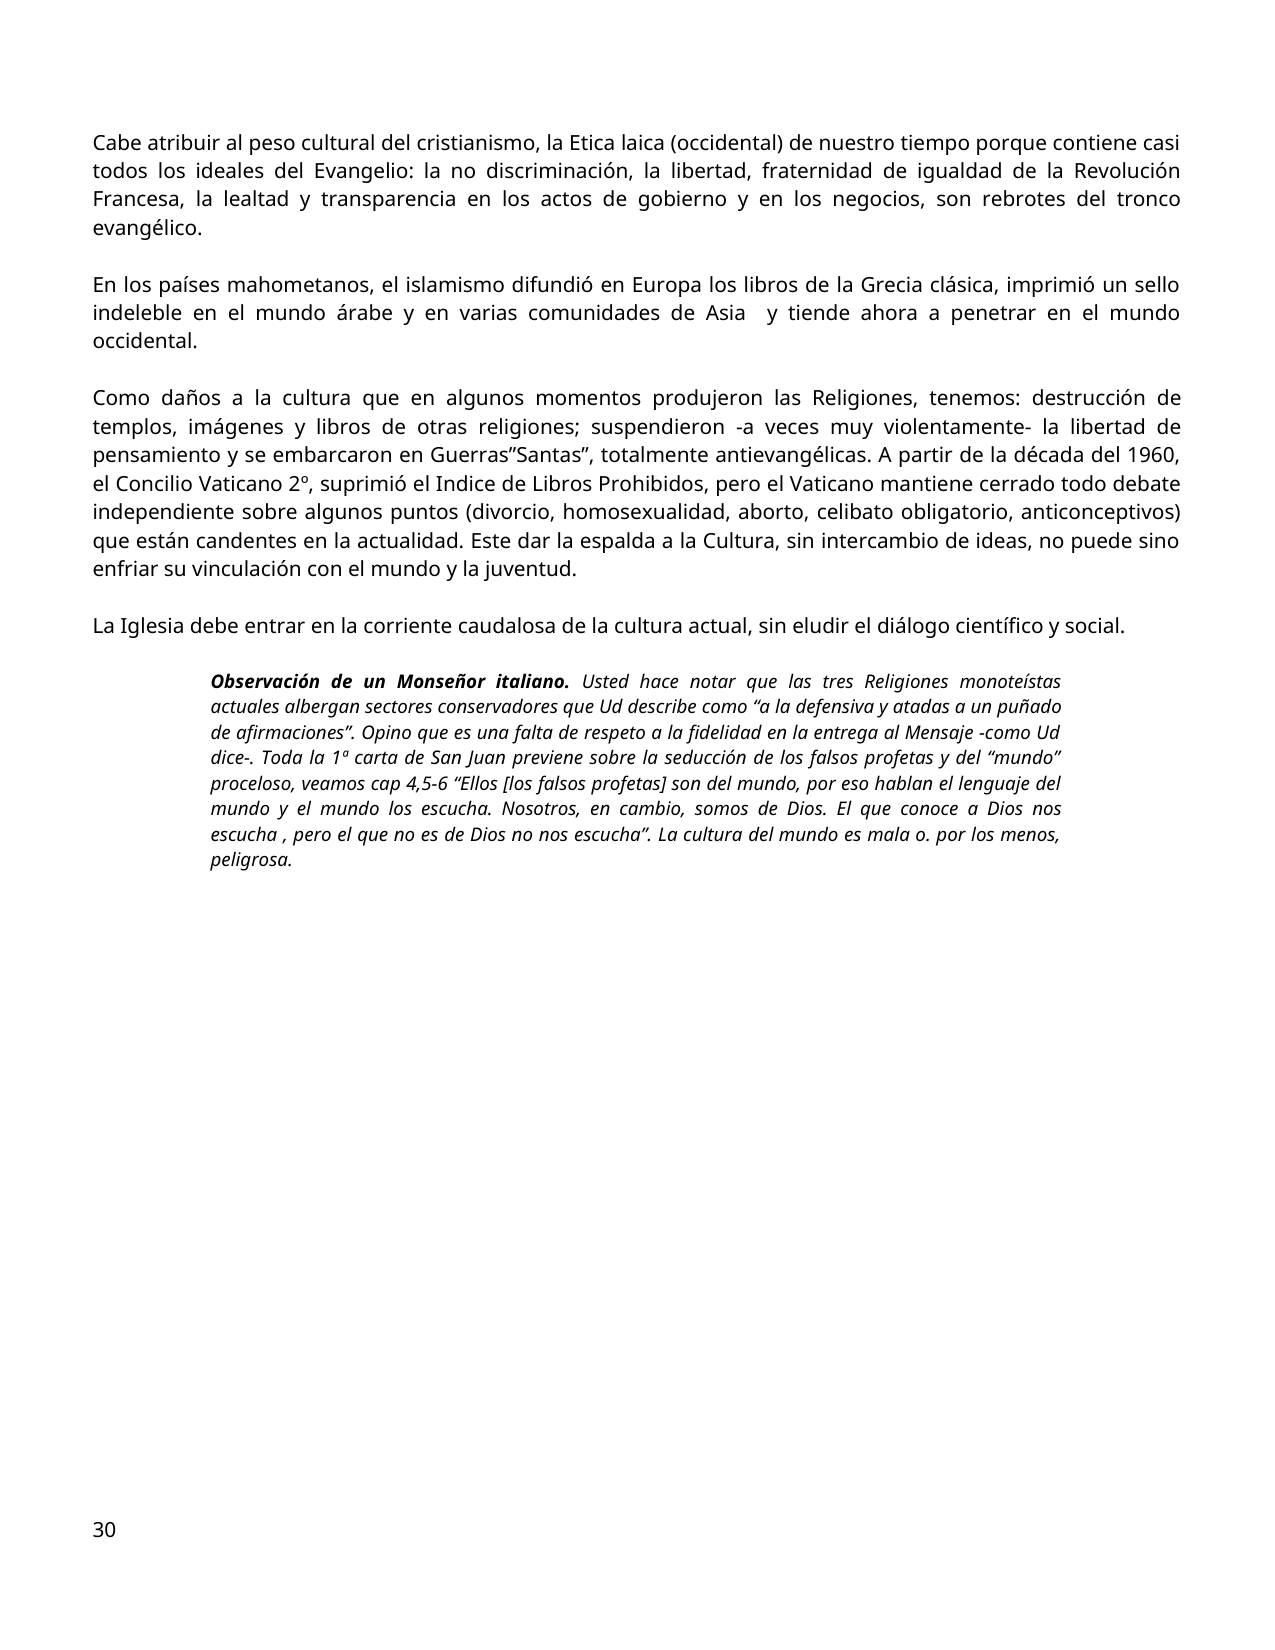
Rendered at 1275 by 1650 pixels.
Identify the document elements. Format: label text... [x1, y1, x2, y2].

text La Iglesia debe entrar en la corriente caudalosa de la cultura actual, sin eludir el diálogo científico y social. [92, 611, 1182, 639]
text En los países mahometanos, el islamismo difundió en Europa los libros de la Grecia clásica, imprimió un sello indeleble en el mundo árabe y en varias comunidades de Asia y tiende ahora a penetrar en el mundo occidental. [92, 270, 1182, 355]
text Como daños a la cultura que en algunos momentos produjeron las Religiones, tenemos: destrucción de templos, imágenes y libros de otras religiones; suspendieron -a veces muy violentamente- la libertad de pensamiento y se embarcaron en Guerras”Santas”, totalmente antievangélicas. A partir de la década del 1960, el Concilio Vaticano 2º, suprimió el Indice de Libros Prohibidos, pero el Vaticano mantiene cerrado todo debate independiente sobre algunos puntos (divorcio, homosexualidad, aborto, celibato obligatorio, anticonceptivos) que están candentes en la actualidad. Este dar la espalda a la Cultura, sin intercambio de ideas, no puede sino enfriar su vinculación con el mundo y la juventud. [92, 383, 1182, 583]
text Cabe atribuir al peso cultural del cristianismo, la Etica laica (occidental) de nuestro tiempo porque contiene casi todos los ideales del Evangelio: la no discriminación, la libertad, fraternidad de igualdad de la Revolución Francesa, la lealtad y transparencia en los actos de gobierno y en los negocios, son rebrotes del tronco evangélico. [92, 128, 1182, 241]
text Observación de un Monseñor italiano. Usted hace notar que las tres Religiones monoteístas actuales albergan sectores conservadores que Ud describe como “a la defensiva y atadas a un puñado de afirmaciones”. Opino que es una falta de respeto a la fidelidad en la entrega al Mensaje -como Ud dice-. Toda la 1ª carta de San Juan previene sobre la seducción de los falsos profetas y del “mundo” proceloso, veamos cap 4,5-6 “Ellos [los falsos profetas] son del mundo, por eso hablan el lenguaje del mundo y el mundo los escucha. Nosotros, en cambio, somos de Dios. El que conoce a Dios nos escucha , pero el que no es de Dios no nos escucha”. La cultura del mundo es mala o. por los menos, peligrosa. [210, 668, 1064, 872]
